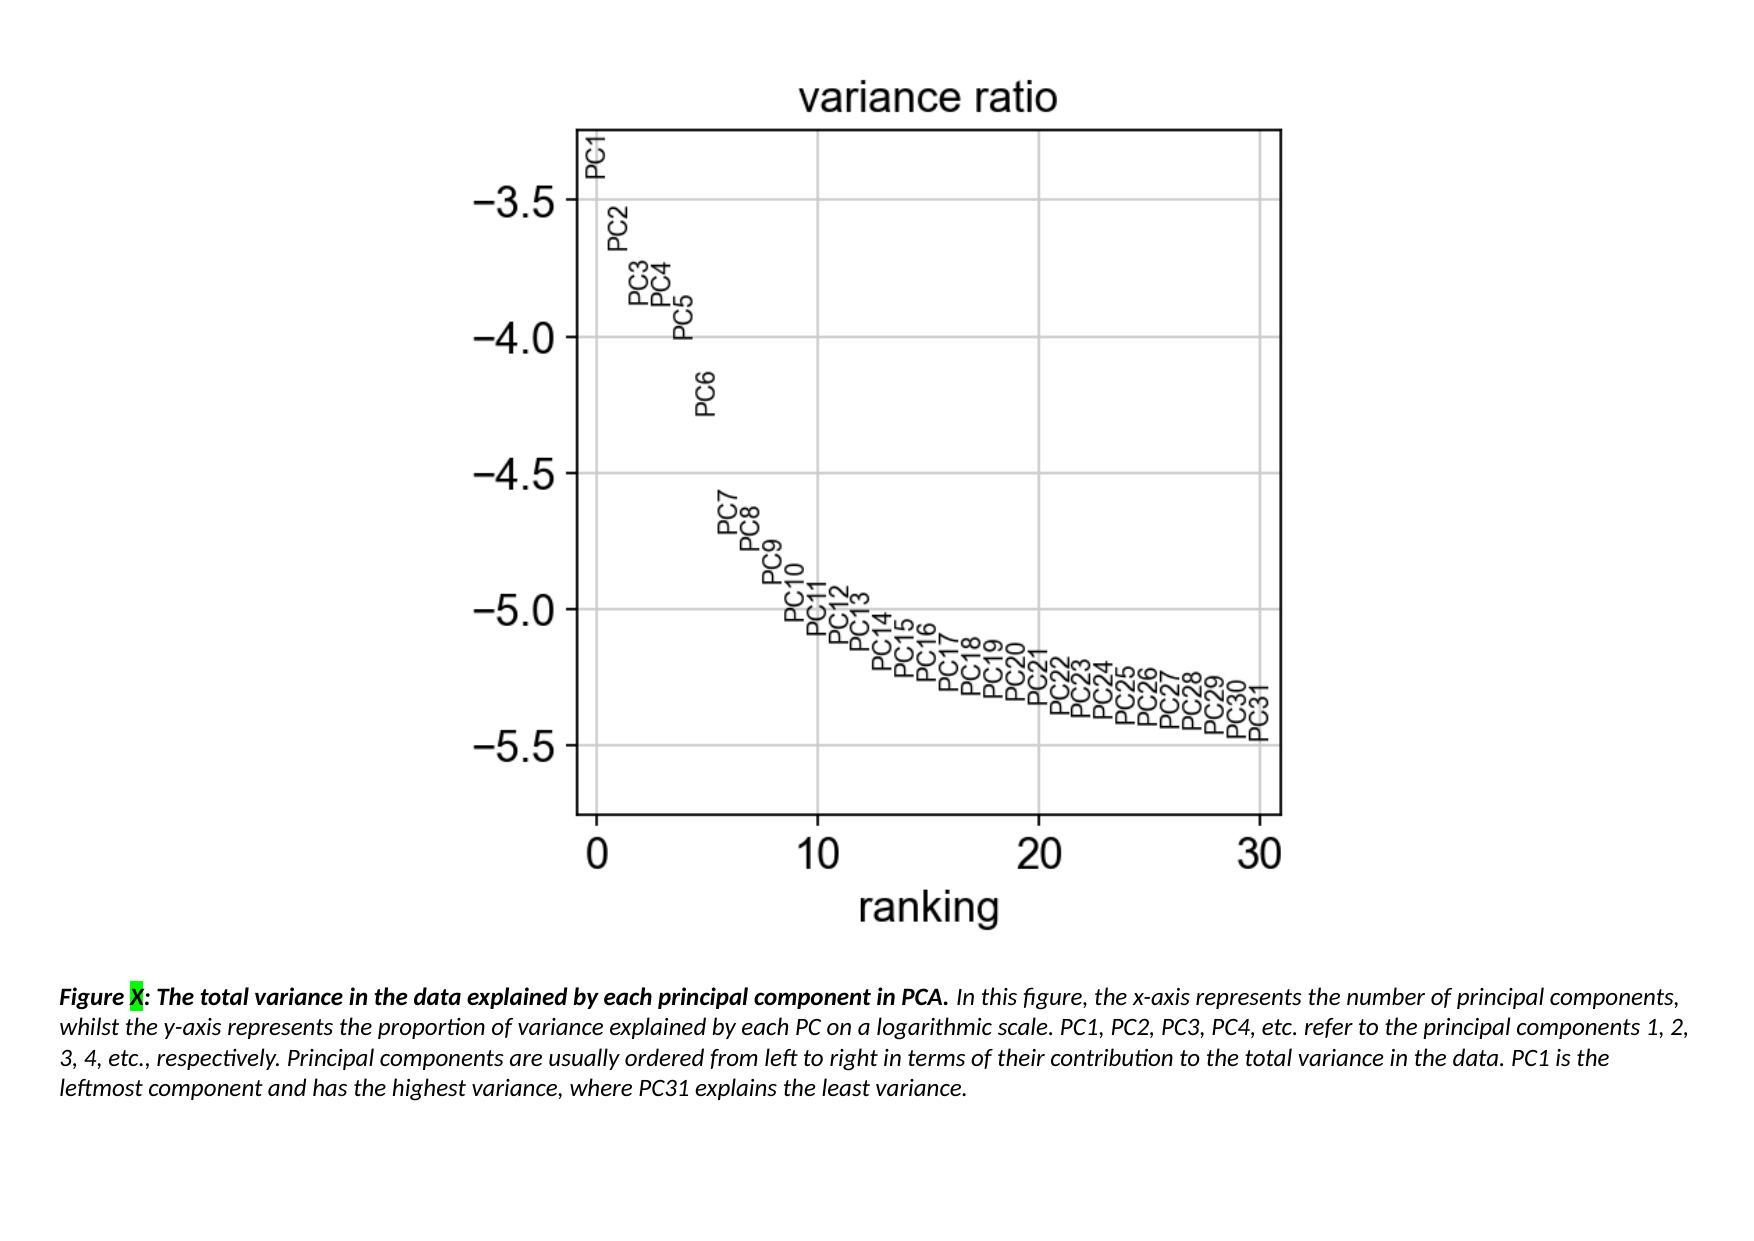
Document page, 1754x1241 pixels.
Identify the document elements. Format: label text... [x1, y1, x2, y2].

text Figure X: The total variance in the data explained by each principal component in PCA. In this figure, the x-axis represents the number of principal components, whilst the y-axis represents the proportion of variance explained by each PC on a logarithmic scale. PC1, PC2, PC3, PC4, etc. refer to the principal components 1, 2, 3, 4, etc., respectively. Principal components are usually ordered from left to right in terms of their contribution to the total variance in the data. PC1 is the leftmost component and has the highest variance, where PC31 explains the least variance. [59, 981, 1695, 1103]
